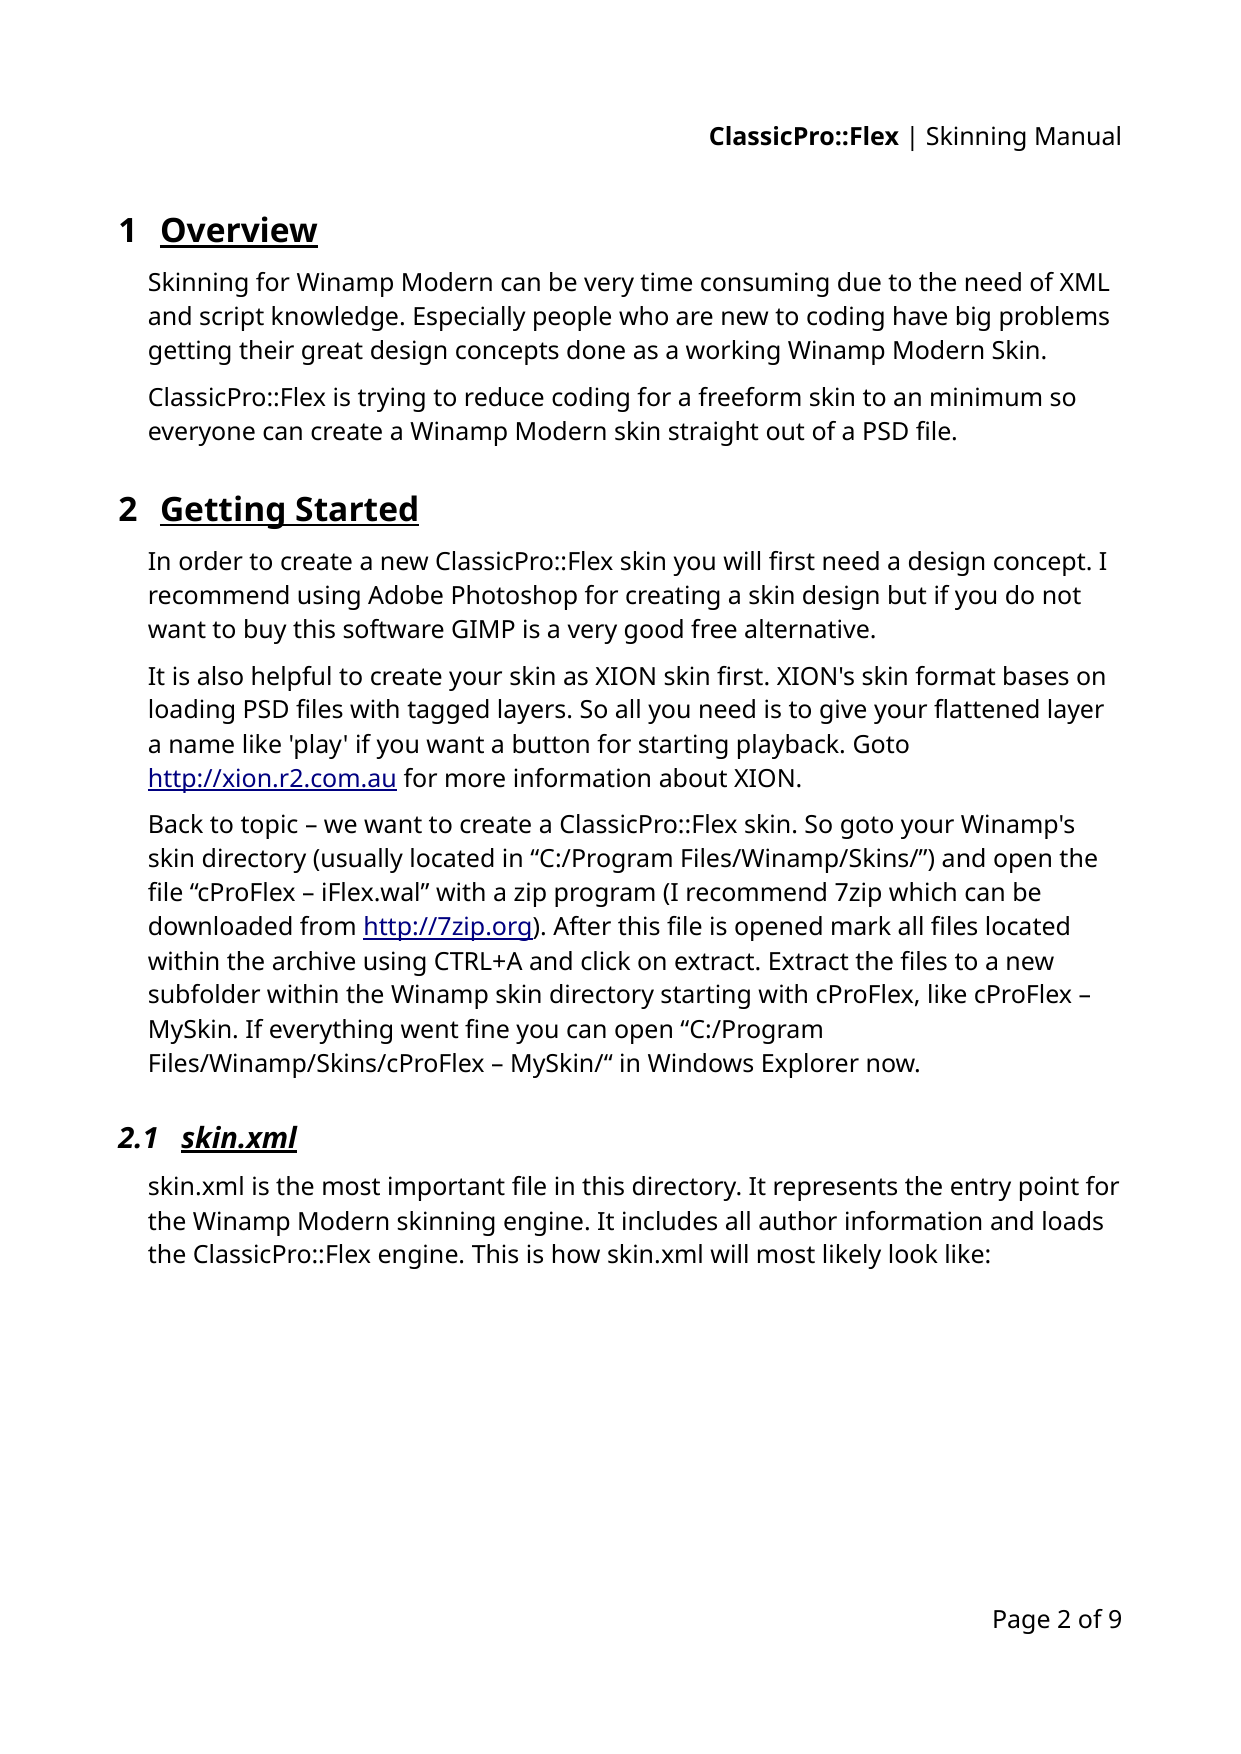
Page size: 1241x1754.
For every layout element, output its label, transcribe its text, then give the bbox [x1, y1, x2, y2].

text Skinning for Winamp Modern can be very time consuming due to the need of XML and script knowledge. Especially people who are new to coding have big problems getting their great design concepts done as a working Winamp Modern Skin. [148, 265, 1122, 367]
text skin.xml is the most important file in this directory. It represents the entry point for the Winamp Modern skinning engine. It includes all author information and loads the ClassicPro::Flex engine. This is how skin.xml will most likely look like: [148, 1169, 1122, 1271]
subtitle skin.xml [118, 1117, 1122, 1157]
text Back to topic – we want to create a ClassicPro::Flex skin. So goto your Winamp's skin directory (usually located in “C:/Program Files/Winamp/Skins/”) and open the file “cProFlex – iFlex.wal” with a zip program (I recommend 7zip which can be downloaded from http://7zip.org). After this file is opened mark all files located within the archive using CTRL+A and click on extract. Extract the files to a new subfolder within the Winamp skin directory starting with cProFlex, like cProFlex – MySkin. If everything went fine you can open “C:/Program Files/Winamp/Skins/cProFlex – MySkin/“ in Windows Explorer now. [148, 807, 1122, 1079]
text ClassicPro::Flex is trying to reduce coding for a freeform skin to an minimum so everyone can create a Winamp Modern skin straight out of a PSD file. [148, 379, 1122, 448]
text In order to create a new ClassicPro::Flex skin you will first need a design concept. I recommend using Adobe Photoshop for creating a skin design but if you do not want to buy this software GIMP is a very good free alternative. [148, 543, 1122, 646]
text It is also helpful to create your skin as XION skin first. XION's skin format bases on loading PSD files with tagged layers. So all you need is to give your flattened layer a name like 'play' if you want a button for starting playback. Goto http://xion.r2.com.au for more information about XION. [148, 658, 1122, 794]
subtitle Overview [118, 207, 1122, 252]
subtitle Getting Started [118, 485, 1122, 531]
